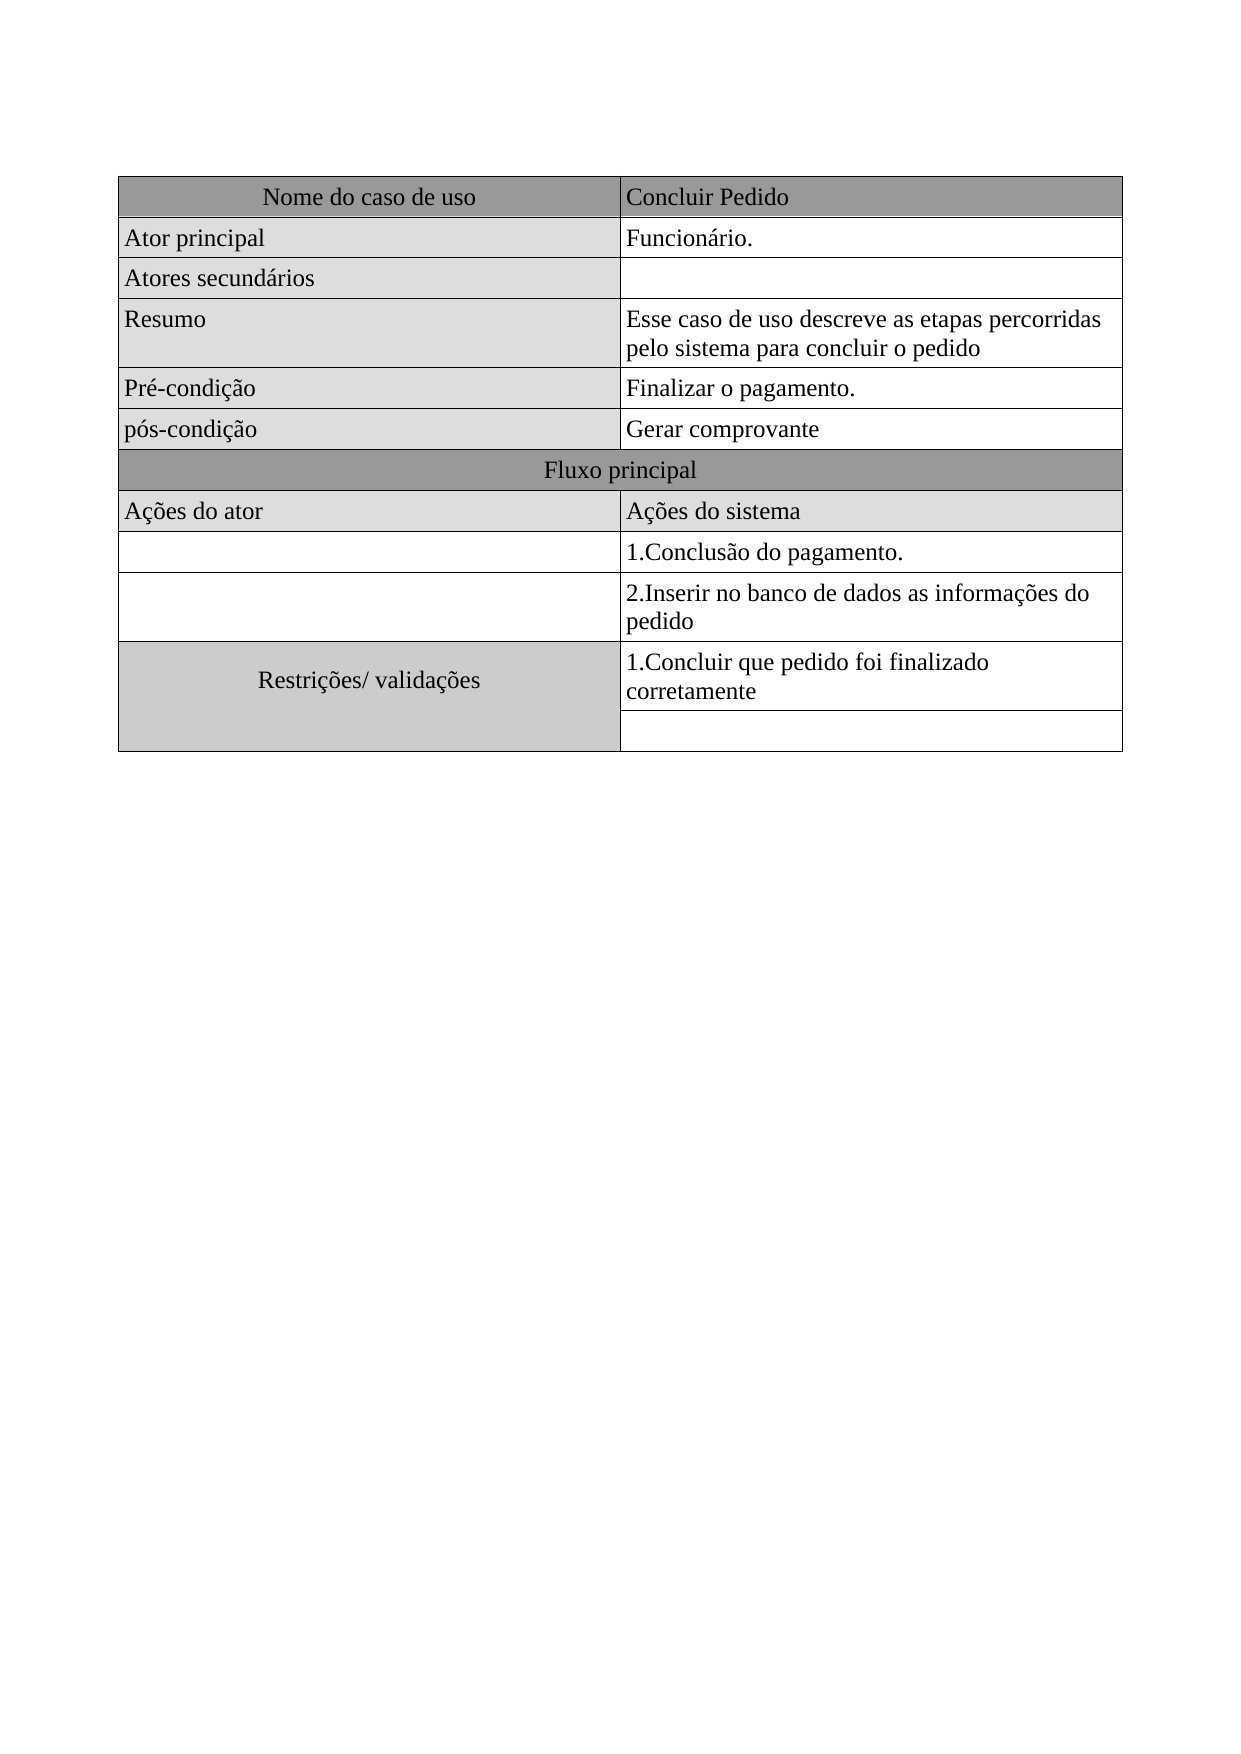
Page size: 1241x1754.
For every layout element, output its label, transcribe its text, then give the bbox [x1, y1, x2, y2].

table_cell Funcionário. [621, 218, 1122, 257]
table_cell Ações do ator [119, 491, 620, 531]
table_cell Resumo [119, 299, 620, 367]
table_cell Gerar comprovante [621, 409, 1122, 449]
table_cell [119, 573, 620, 641]
table_header Concluir Pedido [621, 177, 1122, 216]
table_cell Atores secundários [119, 258, 620, 298]
table_cell [119, 532, 620, 571]
table_cell Restrições/ validações [119, 642, 620, 751]
table_cell Esse caso de uso descreve as etapas percorridas pelo sistema para concluir o pedido [621, 299, 1122, 367]
table_cell Pré-condição [119, 368, 620, 408]
table_cell pós-condição [119, 409, 620, 449]
table_cell Finalizar o pagamento. [621, 368, 1122, 408]
table_cell 2.Inserir no banco de dados as informações do pedido [621, 573, 1122, 641]
table_cell 1.Conclusão do pagamento. [621, 532, 1122, 571]
table_cell [621, 258, 1122, 298]
table_cell [621, 711, 1122, 751]
table_header Fluxo principal [119, 450, 1122, 490]
table_cell Ações do sistema [621, 491, 1122, 531]
table_header Nome do caso de uso [119, 177, 620, 216]
table_cell 1.Concluir que pedido foi finalizado corretamente [621, 642, 1122, 710]
table_cell Ator principal [119, 218, 620, 257]
